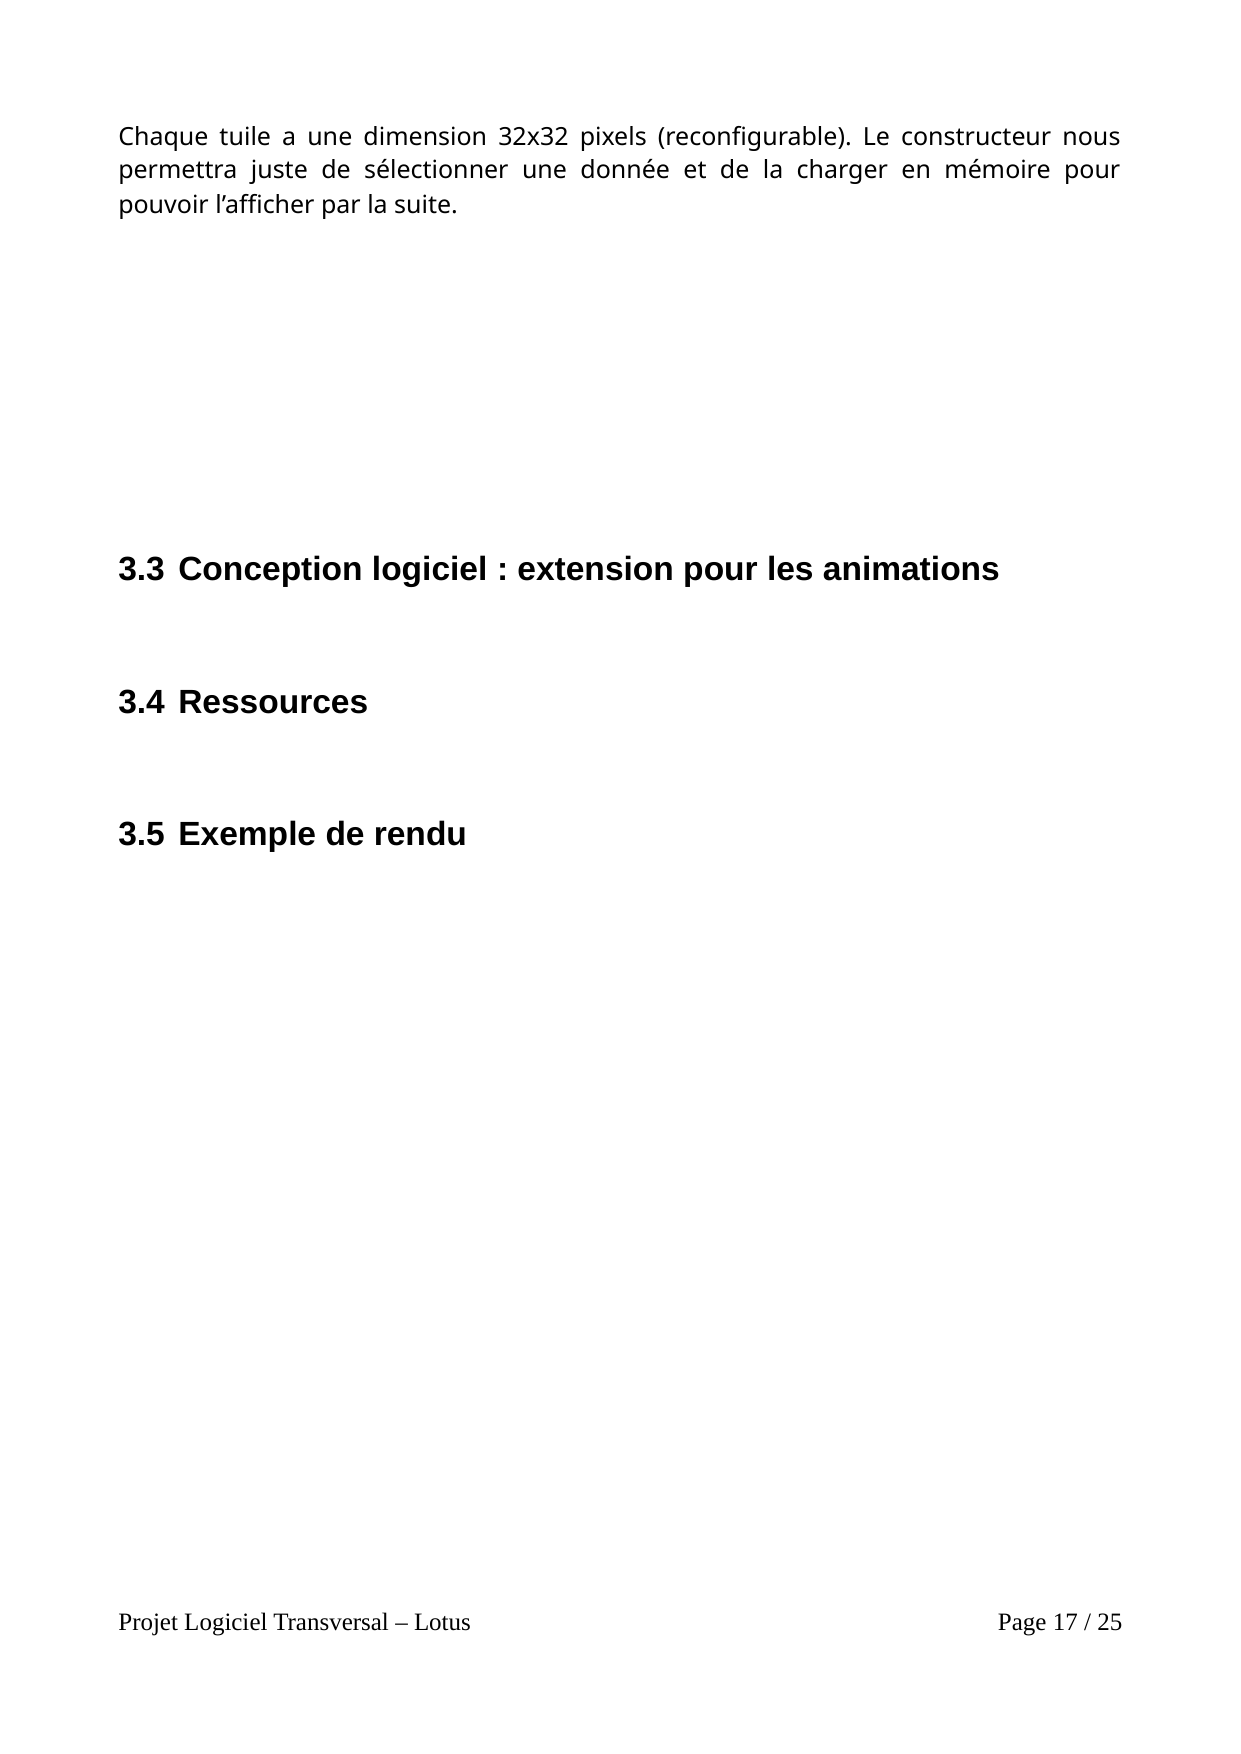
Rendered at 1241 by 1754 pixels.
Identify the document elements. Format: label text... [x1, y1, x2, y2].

text Chaque tuile a une dimension 32x32 pixels (reconfigurable). Le constructeur nous permettra juste de sélectionner une donnée et de la charger en mémoire pour pouvoir l’afficher par la suite. [118, 118, 1122, 220]
subtitle Ressources [118, 682, 1122, 720]
subtitle Exemple de rendu [118, 814, 1122, 853]
subtitle Conception logiciel : extension pour les animations [118, 549, 1122, 588]
